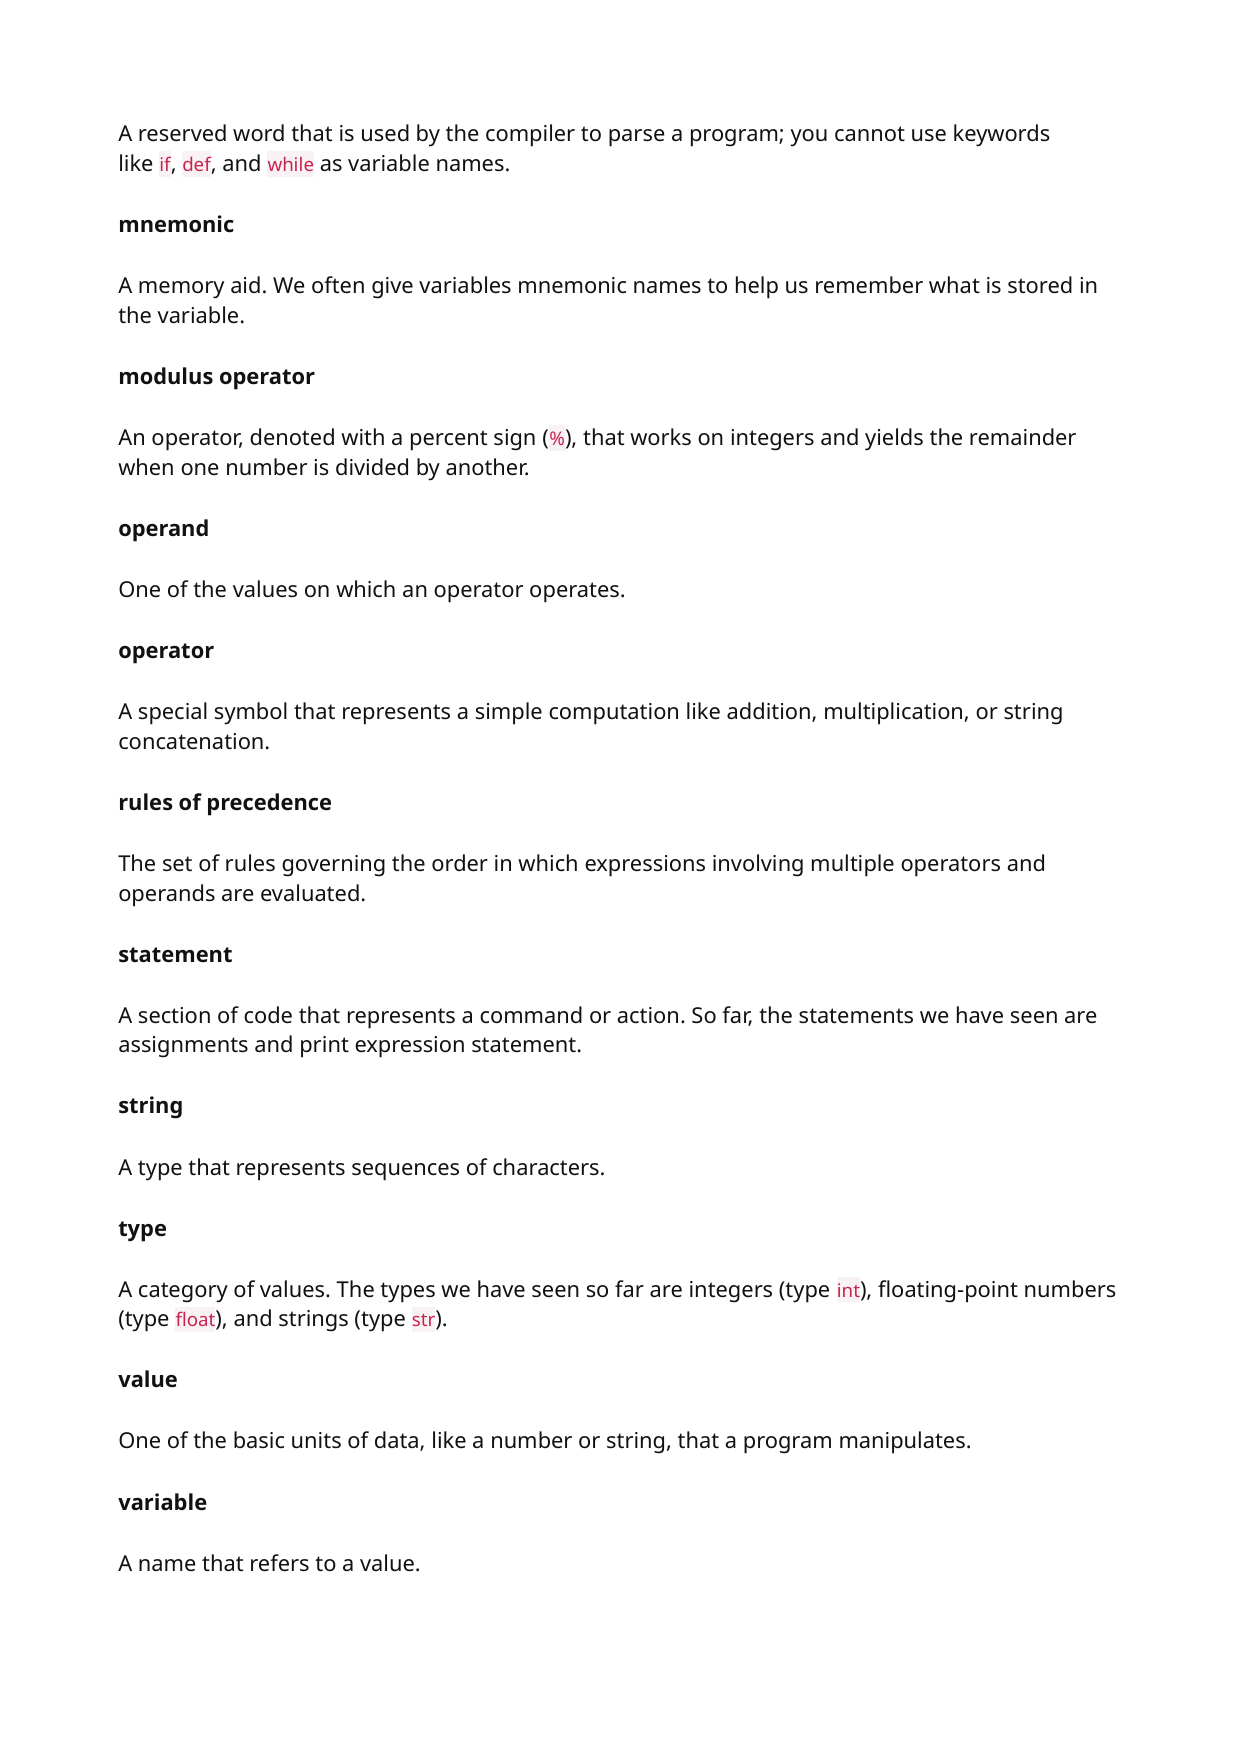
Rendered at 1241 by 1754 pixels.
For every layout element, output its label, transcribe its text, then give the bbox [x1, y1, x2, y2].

list The set of rules governing the order in which expressions involving multiple operators and operands are evaluated. [118, 848, 1122, 907]
subtitle string [118, 1090, 1122, 1120]
list One of the basic units of data, like a number or string, that a program manipulates. [118, 1425, 1122, 1455]
list A reserved word that is used by the compiler to parse a program; you cannot use keywords like if, def, and while as variable names. [118, 118, 1122, 178]
subtitle type [118, 1212, 1122, 1242]
subtitle modulus operator [118, 361, 1122, 391]
list A special symbol that represents a simple computation like addition, multiplication, or string concatenation. [118, 696, 1122, 755]
subtitle rules of precedence [118, 787, 1122, 816]
subtitle statement [118, 938, 1122, 968]
subtitle mnemonic [118, 209, 1122, 239]
list A section of code that represents a command or action. So far, the statements we have seen are assignments and print expression statement. [118, 999, 1122, 1059]
list A type that represents sequences of characters. [118, 1151, 1122, 1181]
list An operator, denoted with a percent sign (%), that works on integers and yields the remainder when one number is divided by another. [118, 422, 1122, 481]
subtitle value [118, 1364, 1122, 1394]
subtitle operator [118, 635, 1122, 664]
subtitle variable [118, 1486, 1122, 1516]
list One of the values on which an operator operates. [118, 574, 1122, 603]
list A memory aid. We often give variables mnemonic names to help us remember what is stored in the variable. [118, 270, 1122, 329]
list A name that refers to a value. [118, 1547, 1122, 1577]
list A category of values. The types we have seen so far are integers (type int), floating-point numbers (type float), and strings (type str). [118, 1273, 1122, 1333]
subtitle operand [118, 513, 1122, 542]
